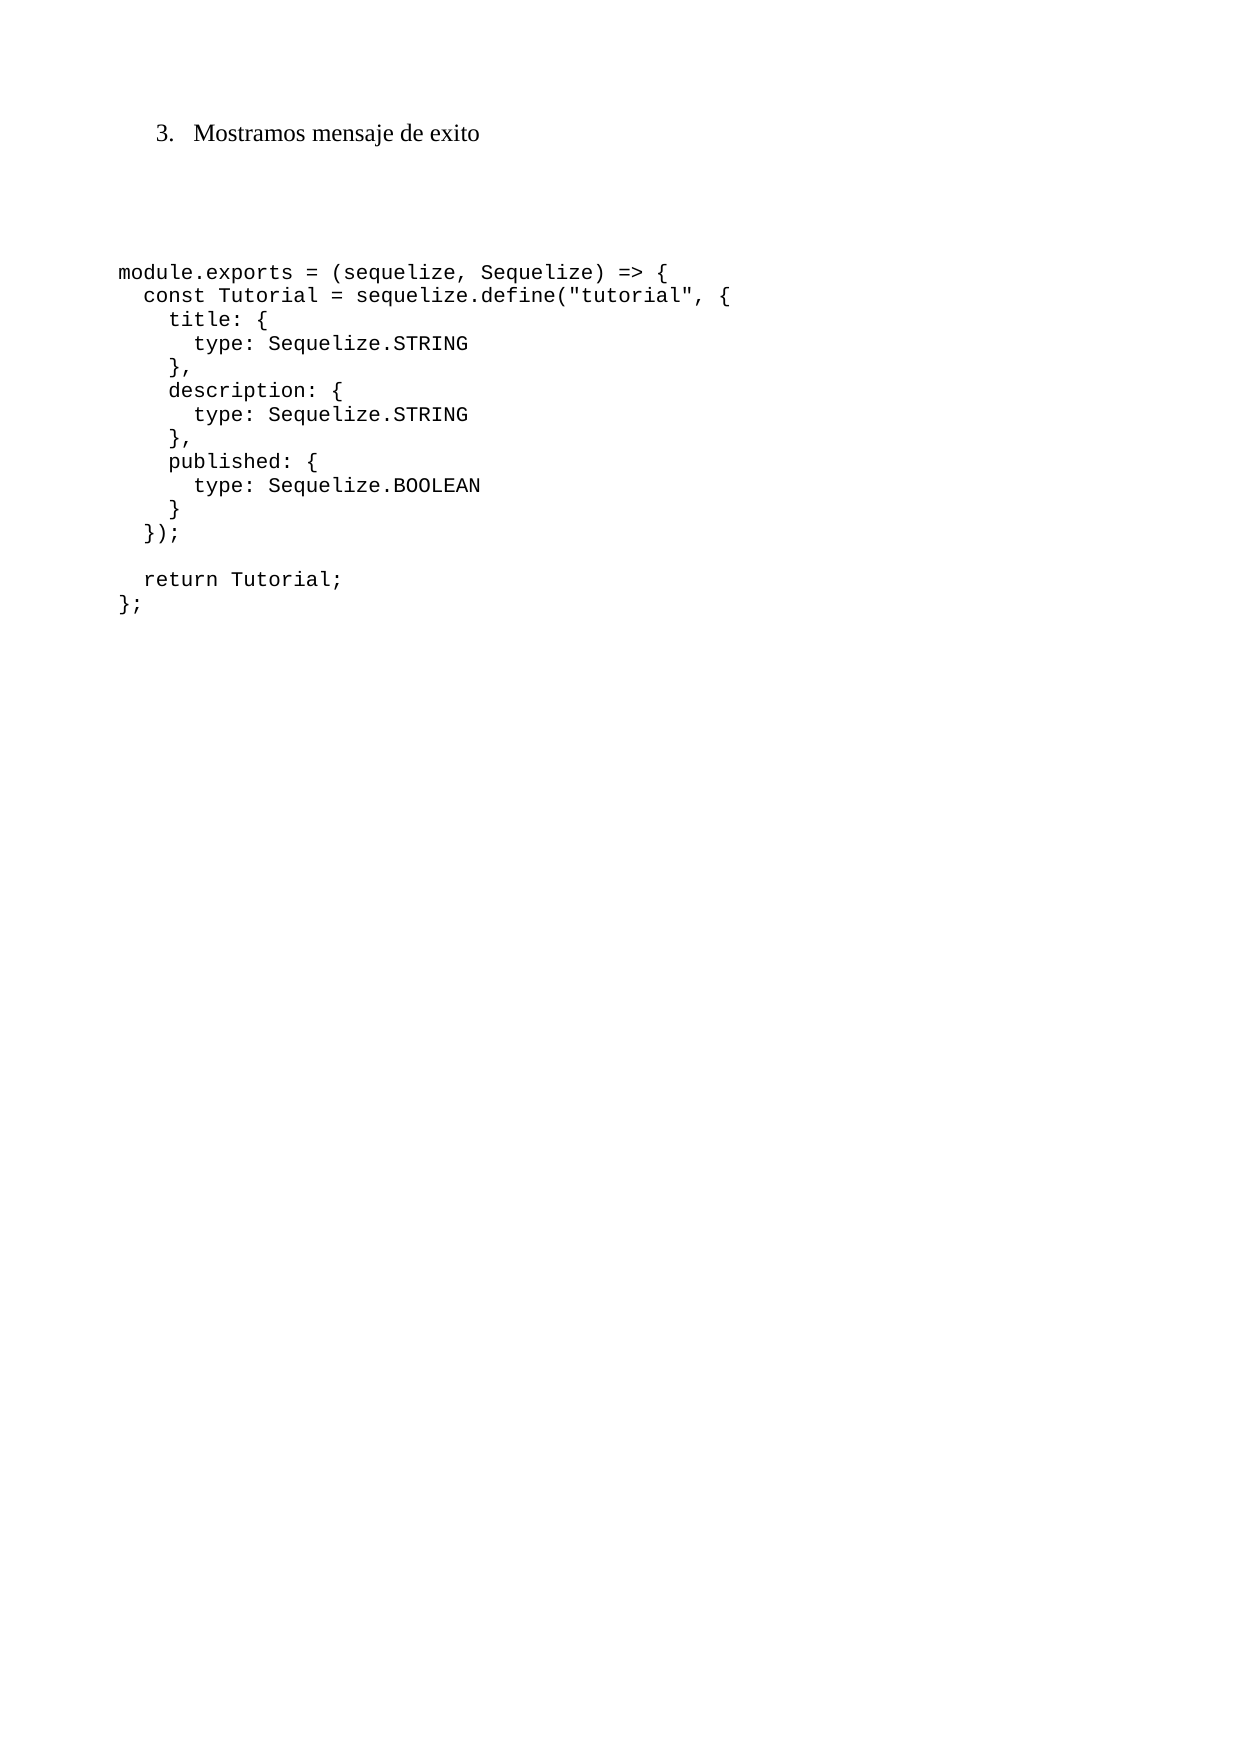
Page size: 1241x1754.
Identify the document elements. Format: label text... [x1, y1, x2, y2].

text type: Sequelize.BOOLEAN [118, 475, 1122, 498]
text type: Sequelize.STRING [118, 333, 1122, 356]
text } [118, 498, 1122, 522]
text type: Sequelize.STRING [118, 404, 1122, 427]
text }, [118, 356, 1122, 380]
text }, [118, 427, 1122, 451]
text }; [118, 593, 1122, 617]
text }); [118, 522, 1122, 546]
text published: { [118, 451, 1122, 475]
text module.exports = (sequelize, Sequelize) => { [118, 262, 1122, 286]
text return Tutorial; [118, 569, 1122, 593]
list Mostramos mensaje de exito [156, 118, 1122, 147]
text const Tutorial = sequelize.define("tutorial", { [118, 286, 1122, 309]
text title: { [118, 309, 1122, 333]
text description: { [118, 380, 1122, 404]
